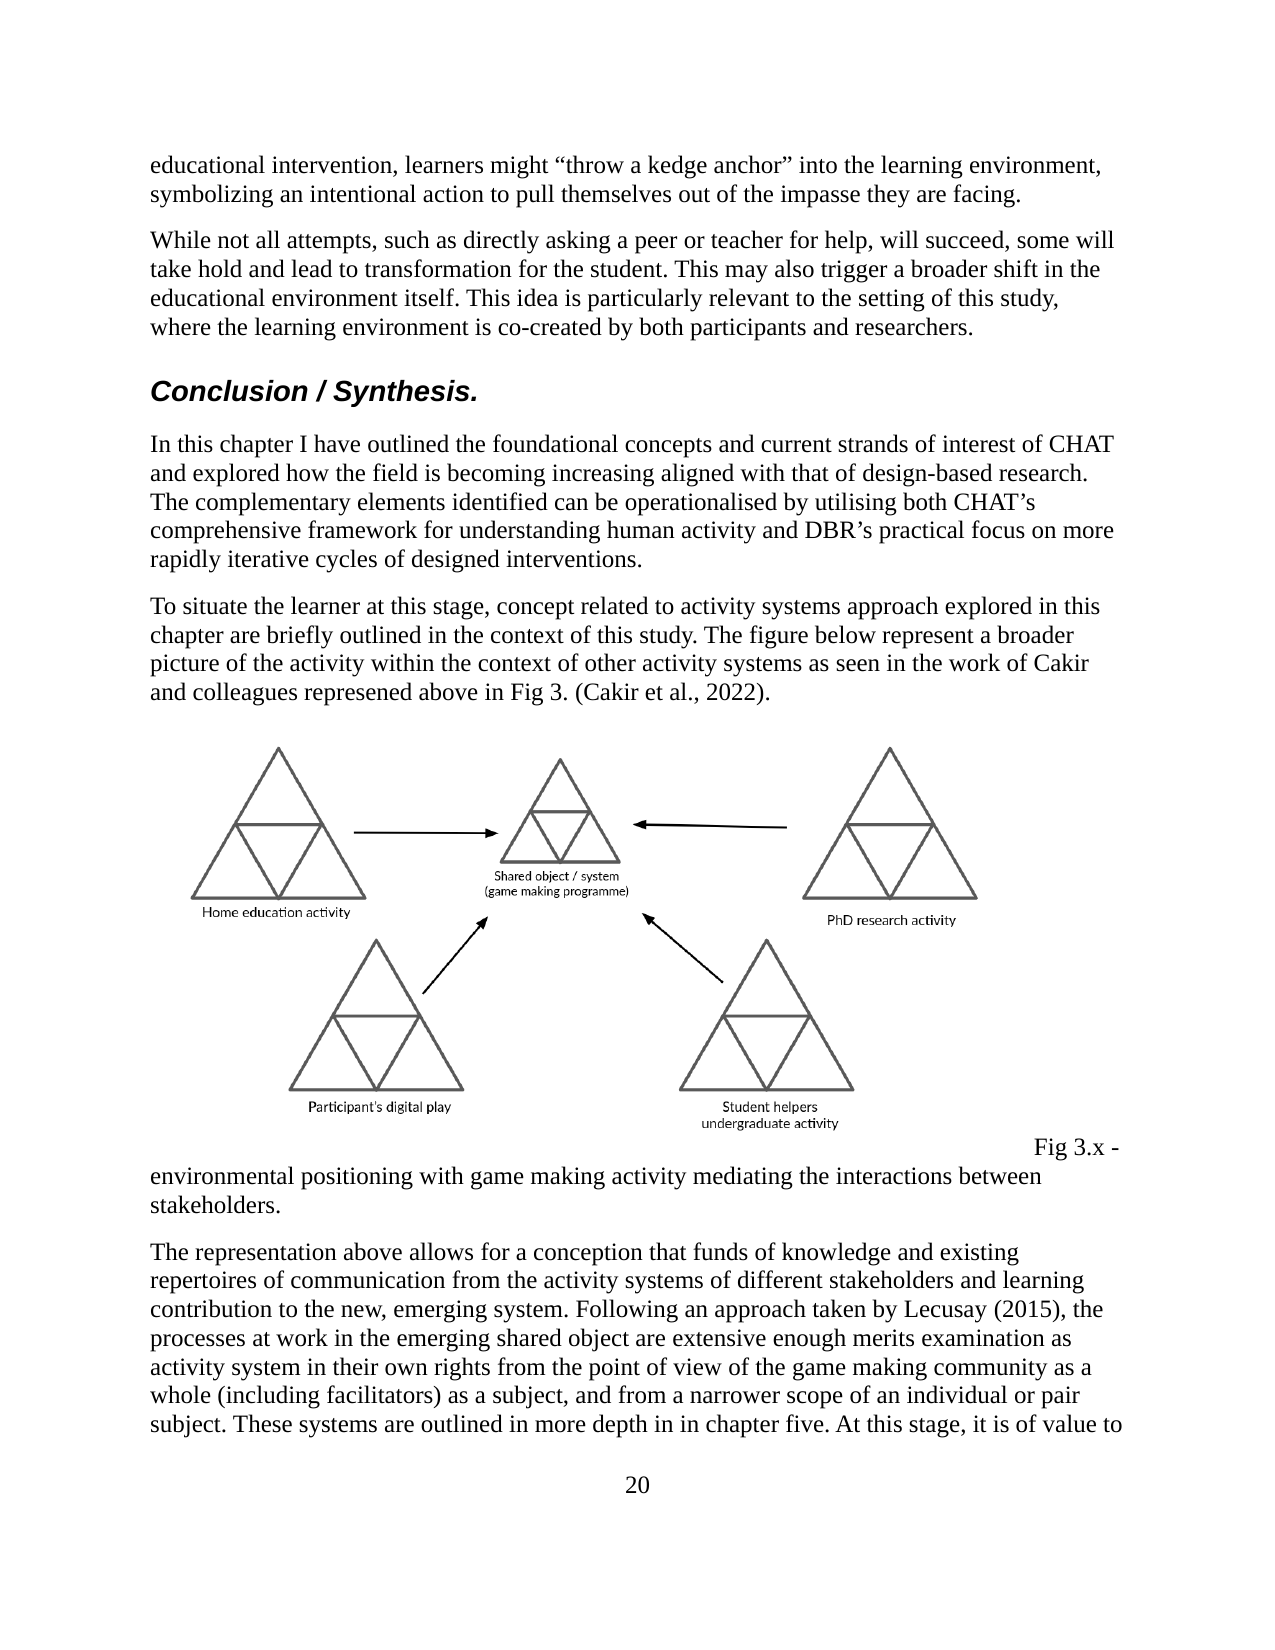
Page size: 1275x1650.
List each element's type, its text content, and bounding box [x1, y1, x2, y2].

text While not all attempts, such as directly asking a peer or teacher for help, will succeed, some will take hold and lead to transformation for the student. This may also trigger a broader shift in the educational environment itself. This idea is particularly relevant to the setting of this study, where the learning environment is co-created by both participants and researchers. [150, 225, 1125, 340]
text The representation above allows for a conception that funds of knowledge and existing repertoires of communication from the activity systems of different stakeholders and learning contribution to the new, emerging system. Following an approach taken by Lecusay (2015), the processes at work in the emerging shared object are extensive enough merits examination as activity system in their own rights from the point of view of the game making community as a whole (including facilitators) as a subject, and from a narrower scope of an individual or pair subject. These systems are outlined in more depth in in chapter five. At this stage, it is of value to [150, 1237, 1125, 1438]
text Fig 3.x - environmental positioning with game making activity mediating the interactions between stakeholders. [150, 724, 1125, 1219]
picture [150, 723, 1028, 1156]
subtitle Conclusion / Synthesis. [150, 374, 1125, 408]
text To situate the learner at this stage, concept related to activity systems approach explored in this chapter are briefly outlined in the context of this study. The figure below represent a broader picture of the activity within the context of other activity systems as seen in the work of Cakir and colleagues represened above in Fig 3. (Cakir et al., 2022). [150, 591, 1125, 706]
text educational intervention, learners might “throw a kedge anchor” into the learning environment, symbolizing an intentional action to pull themselves out of the impasse they are facing. [150, 150, 1125, 207]
text In this chapter I have outlined the foundational concepts and current strands of interest of CHAT and explored how the field is becoming increasing aligned with that of design-based research. The complementary elements identified can be operationalised by utilising both CHAT’s comprehensive framework for understanding human activity and DBR’s practical focus on more rapidly iterative cycles of designed interventions. [150, 429, 1125, 573]
